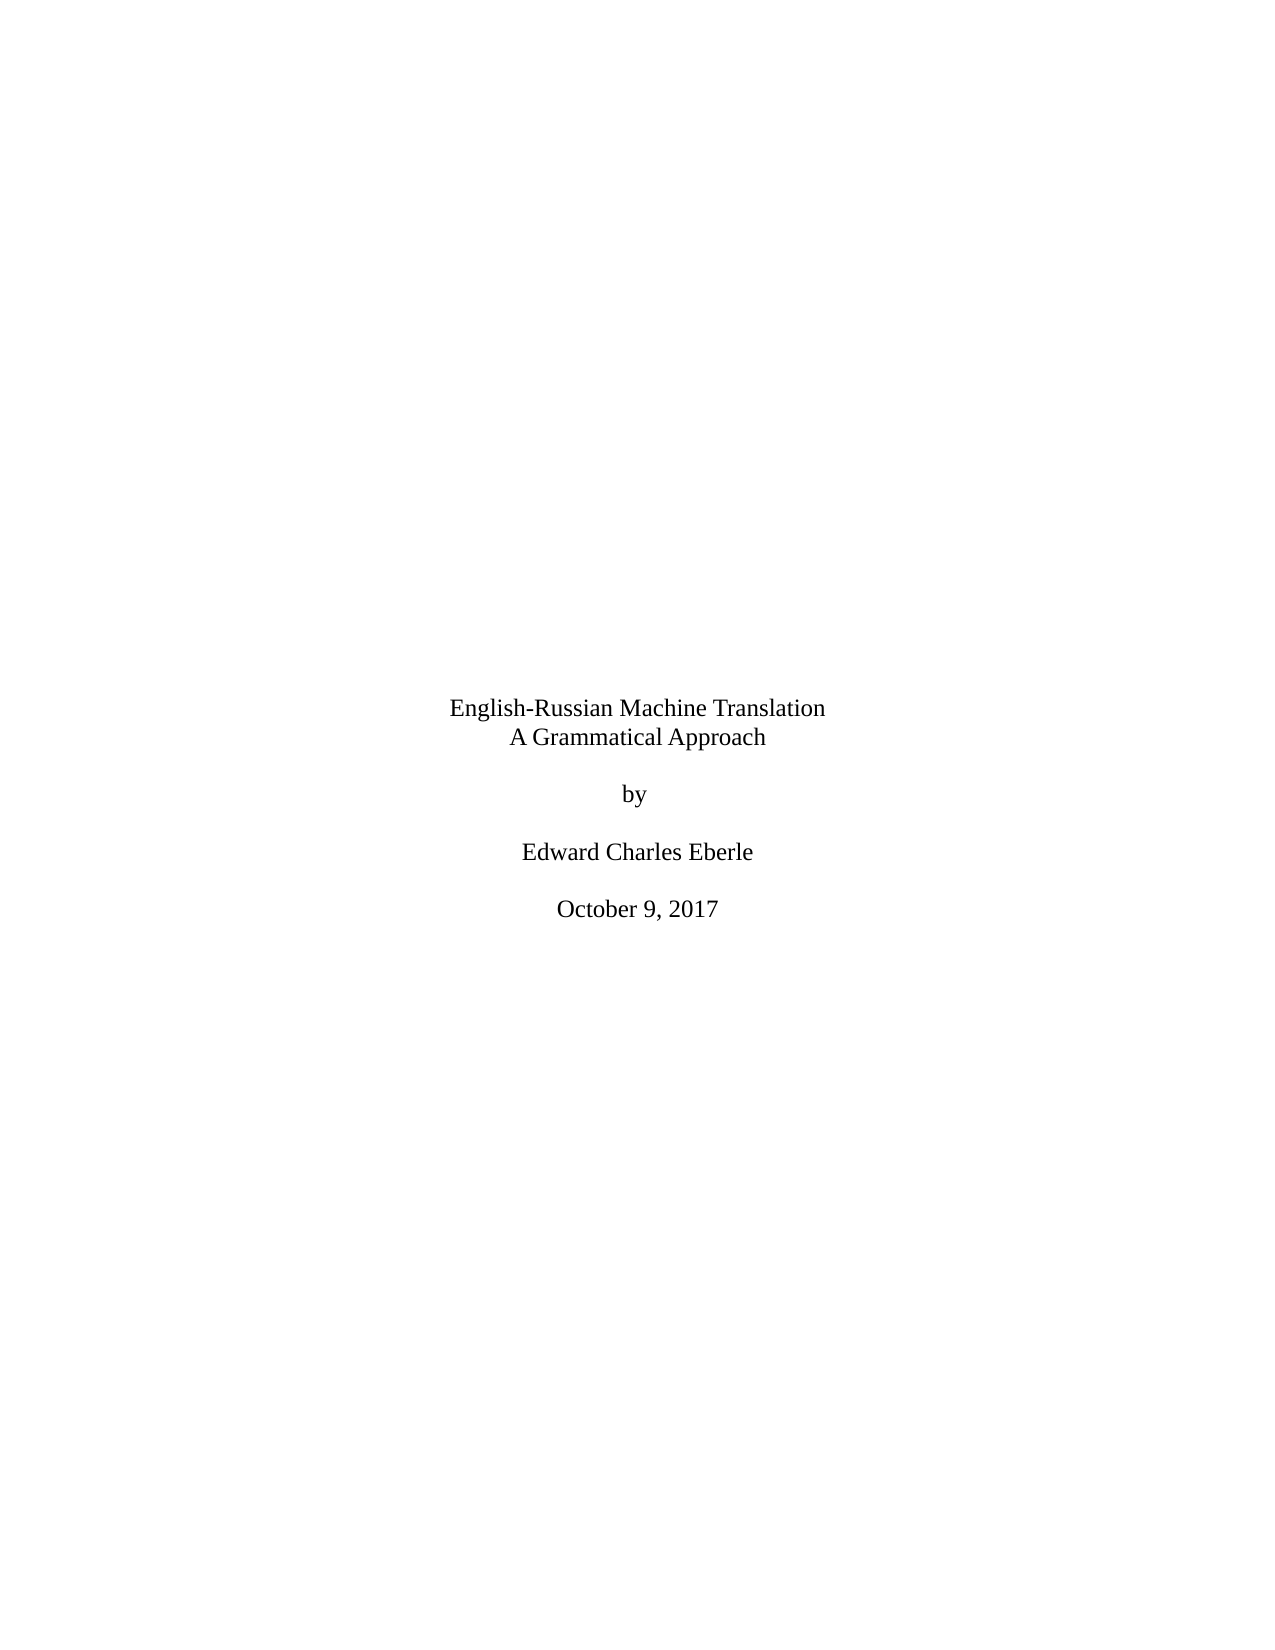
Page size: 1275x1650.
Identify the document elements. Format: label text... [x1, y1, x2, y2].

text A Grammatical Approach [118, 722, 1157, 751]
text by [118, 779, 1157, 808]
text October 9, 2017 [118, 894, 1157, 923]
text English-Russian Machine Translation [118, 693, 1157, 722]
text Edward Charles Eberle [118, 837, 1157, 866]
